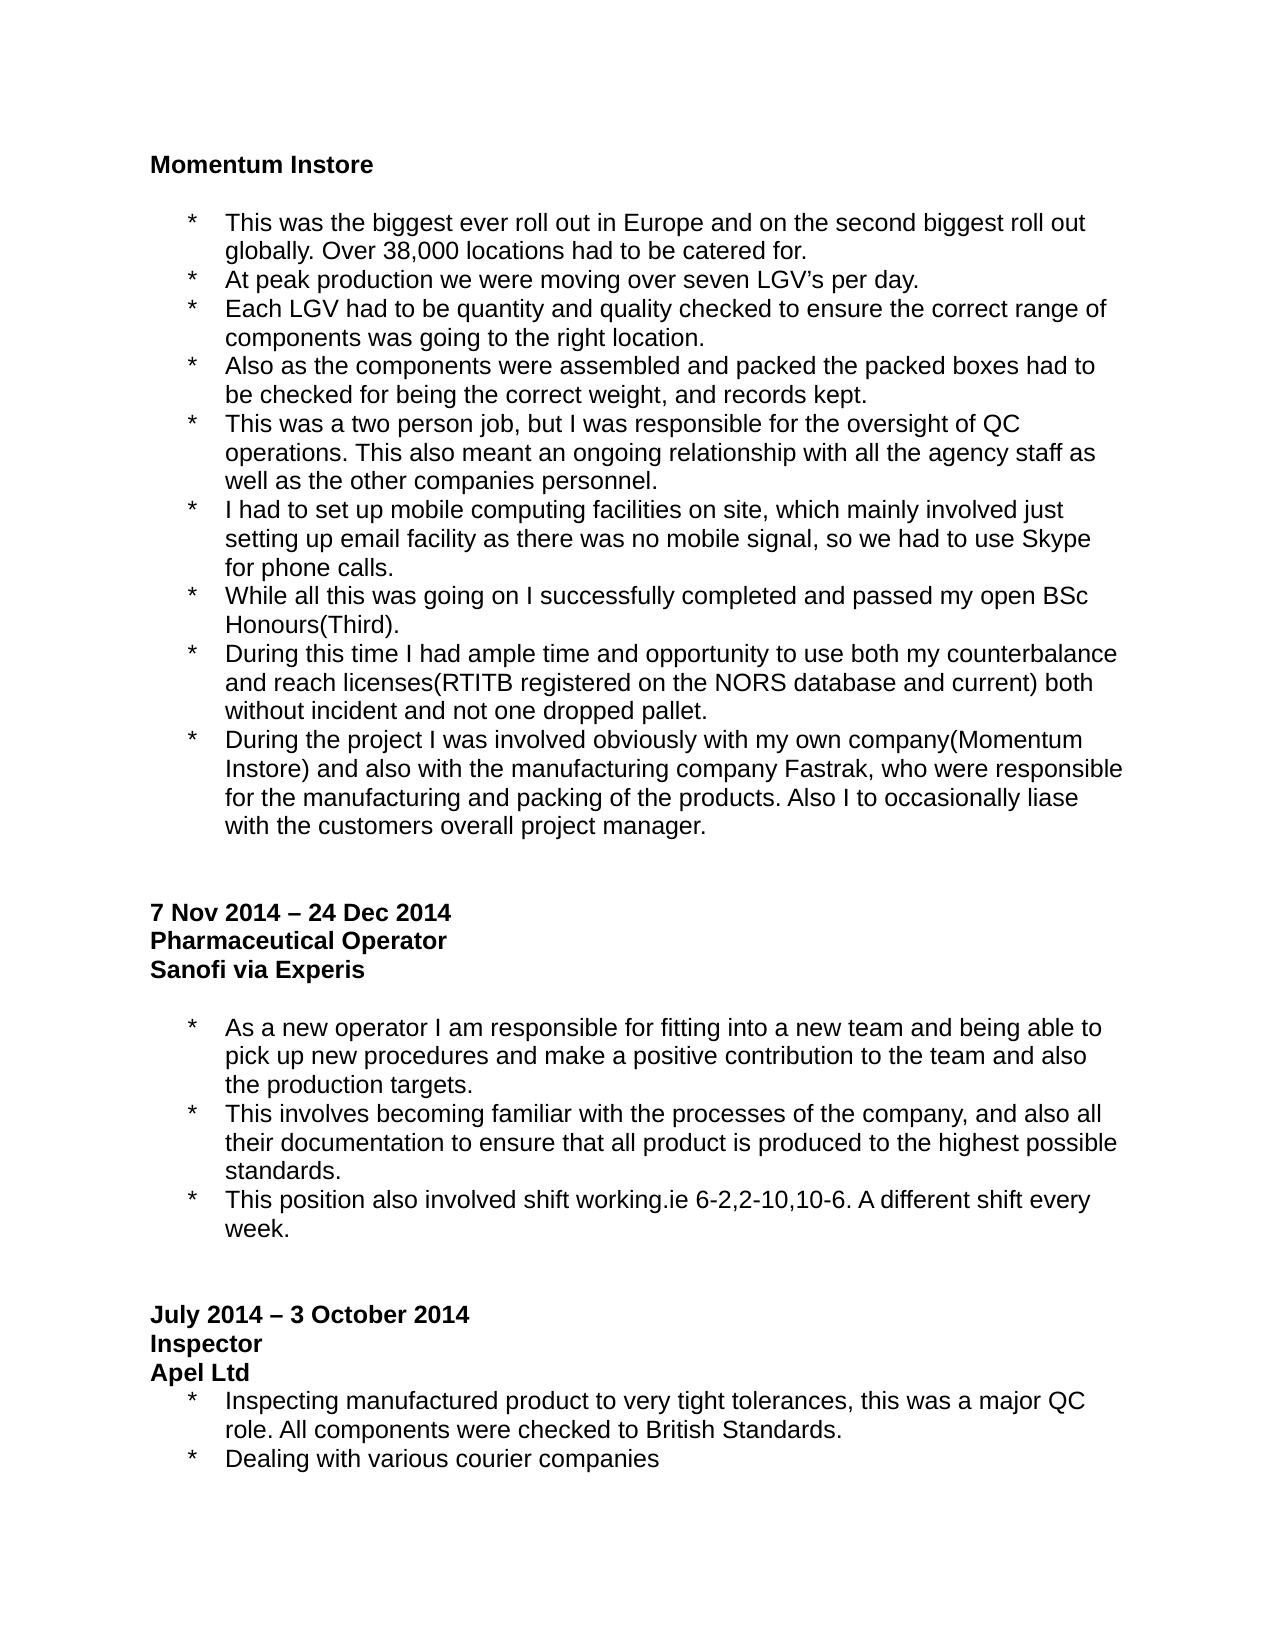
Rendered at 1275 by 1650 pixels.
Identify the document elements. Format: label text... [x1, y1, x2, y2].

text Momentum Instore [150, 150, 1125, 179]
list This was the biggest ever roll out in Europe and on the second biggest roll out globally. Over 38,000 locations had to be catered for. [187, 207, 1125, 265]
list Also as the components were assembled and packed the packed boxes had to be checked for being the correct weight, and records kept. [187, 351, 1125, 409]
list I had to set up mobile computing facilities on site, which mainly involved just setting up email facility as there was no mobile signal, so we had to use Skype for phone calls. [187, 495, 1125, 581]
text Sanofi via Experis [150, 955, 1125, 984]
list This involves becoming familiar with the processes of the company, and also all their documentation to ensure that all product is produced to the highest possible standards. [187, 1099, 1125, 1185]
list While all this was going on I successfully completed and passed my open BSc Honours(Third). [187, 581, 1125, 639]
list During this time I had ample time and opportunity to use both my counterbalance and reach licenses(RTITB registered on the NORS database and current) both without incident and not one dropped pallet. [187, 639, 1125, 725]
list Each LGV had to be quantity and quality checked to ensure the correct range of components was going to the right location. [187, 294, 1125, 351]
text Pharmaceutical Operator [150, 926, 1125, 955]
text July 2014 – 3 October 2014 [150, 1300, 1125, 1329]
list This was a two person job, but I was responsible for the oversight of QC operations. This also meant an ongoing relationship with all the agency staff as well as the other companies personnel. [187, 409, 1125, 495]
list Inspecting manufactured product to very tight tolerances, this was a major QC role. All components were checked to British Standards. [187, 1386, 1125, 1444]
list Dealing with various courier companies [187, 1444, 1125, 1472]
list During the project I was involved obviously with my own company(Momentum Instore) and also with the manufacturing company Fastrak, who were responsible for the manufacturing and packing of the products. Also I to occasionally liase with the customers overall project manager. [187, 725, 1125, 840]
text Inspector [150, 1329, 1125, 1357]
list At peak production we were moving over seven LGV’s per day. [187, 265, 1125, 294]
list This position also involved shift working.ie 6-2,2-10,10-6. A different shift every week. [187, 1185, 1125, 1242]
text Apel Ltd [150, 1357, 1125, 1386]
text 7 Nov 2014 – 24 Dec 2014 [150, 897, 1125, 926]
list As a new operator I am responsible for fitting into a new team and being able to pick up new procedures and make a positive contribution to the team and also the production targets. [187, 1012, 1125, 1099]
